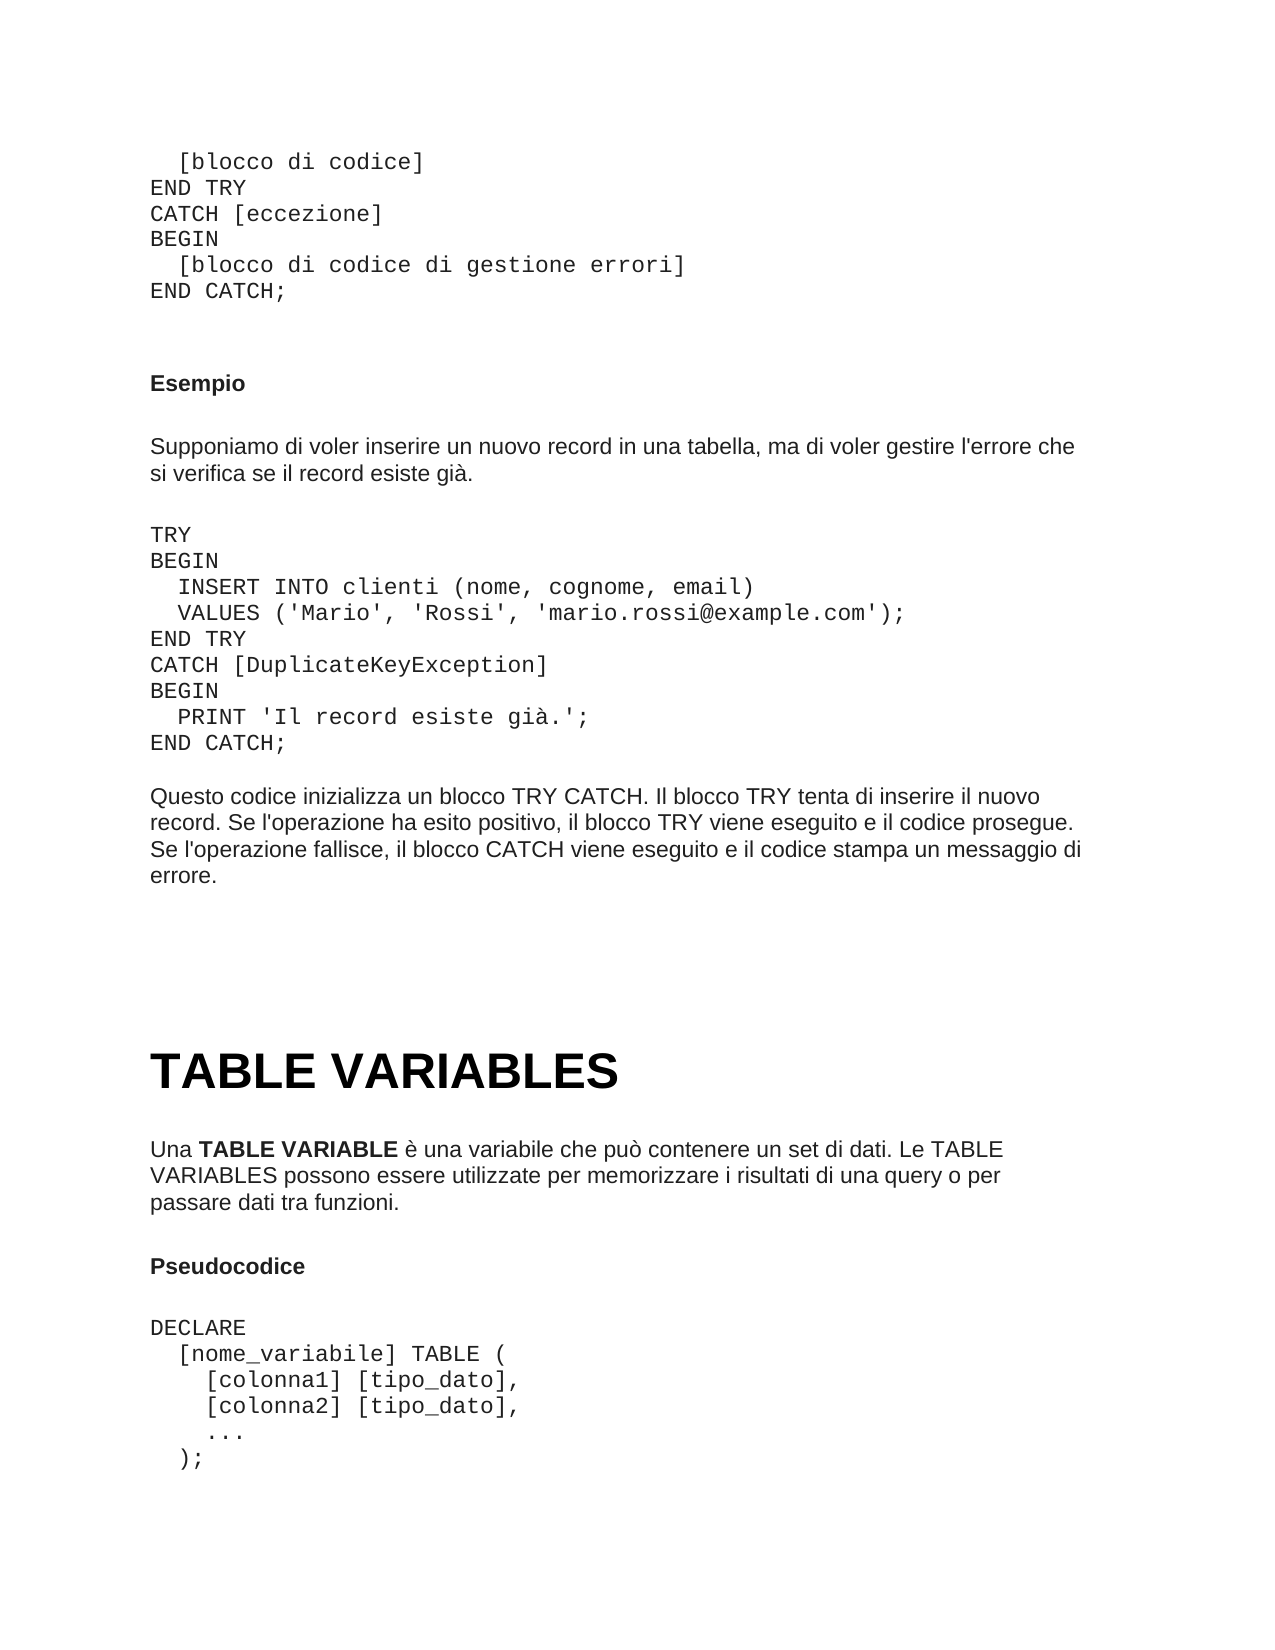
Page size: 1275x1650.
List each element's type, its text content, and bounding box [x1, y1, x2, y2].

text Questo codice inizializza un blocco TRY CATCH. Il blocco TRY tenta di inserire il nuovo record. Se l'operazione ha esito positivo, il blocco TRY viene eseguito e il codice prosegue. Se l'operazione fallisce, il blocco CATCH viene eseguito e il codice stampa un messaggio di errore. [150, 783, 1087, 888]
text Supponiamo di voler inserire un nuovo record in una tabella, ma di voler gestire l'errore che si verifica se il record esiste già. [150, 433, 1087, 486]
text DECLARE [nome_variabile] TABLE ( [colonna1] [tipo_dato], [colonna2] [tipo_dato], ... ); [150, 1316, 1087, 1498]
text Pseudocodice [150, 1253, 1087, 1279]
text TRY BEGIN INSERT INTO clienti (nome, cognome, email) VALUES ('Mario', 'Rossi', 'mario.rossi@example.com'); END TRY CATCH [DuplicateKeyException] BEGIN PRINT 'Il record esiste già.'; END CATCH; [150, 523, 1087, 783]
text [blocco di codice] END TRY CATCH [eccezione] BEGIN [blocco di codice di gestione errori] END CATCH; [150, 150, 1087, 332]
text Una TABLE VARIABLE è una variabile che può contenere un set di dati. Le TABLE VARIABLES possono essere utilizzate per memorizzare i risultati di una query o per passare dati tra funzioni. [150, 1136, 1087, 1215]
text Esempio [150, 369, 1087, 396]
subtitle TABLE VARIABLES [150, 1041, 1087, 1098]
